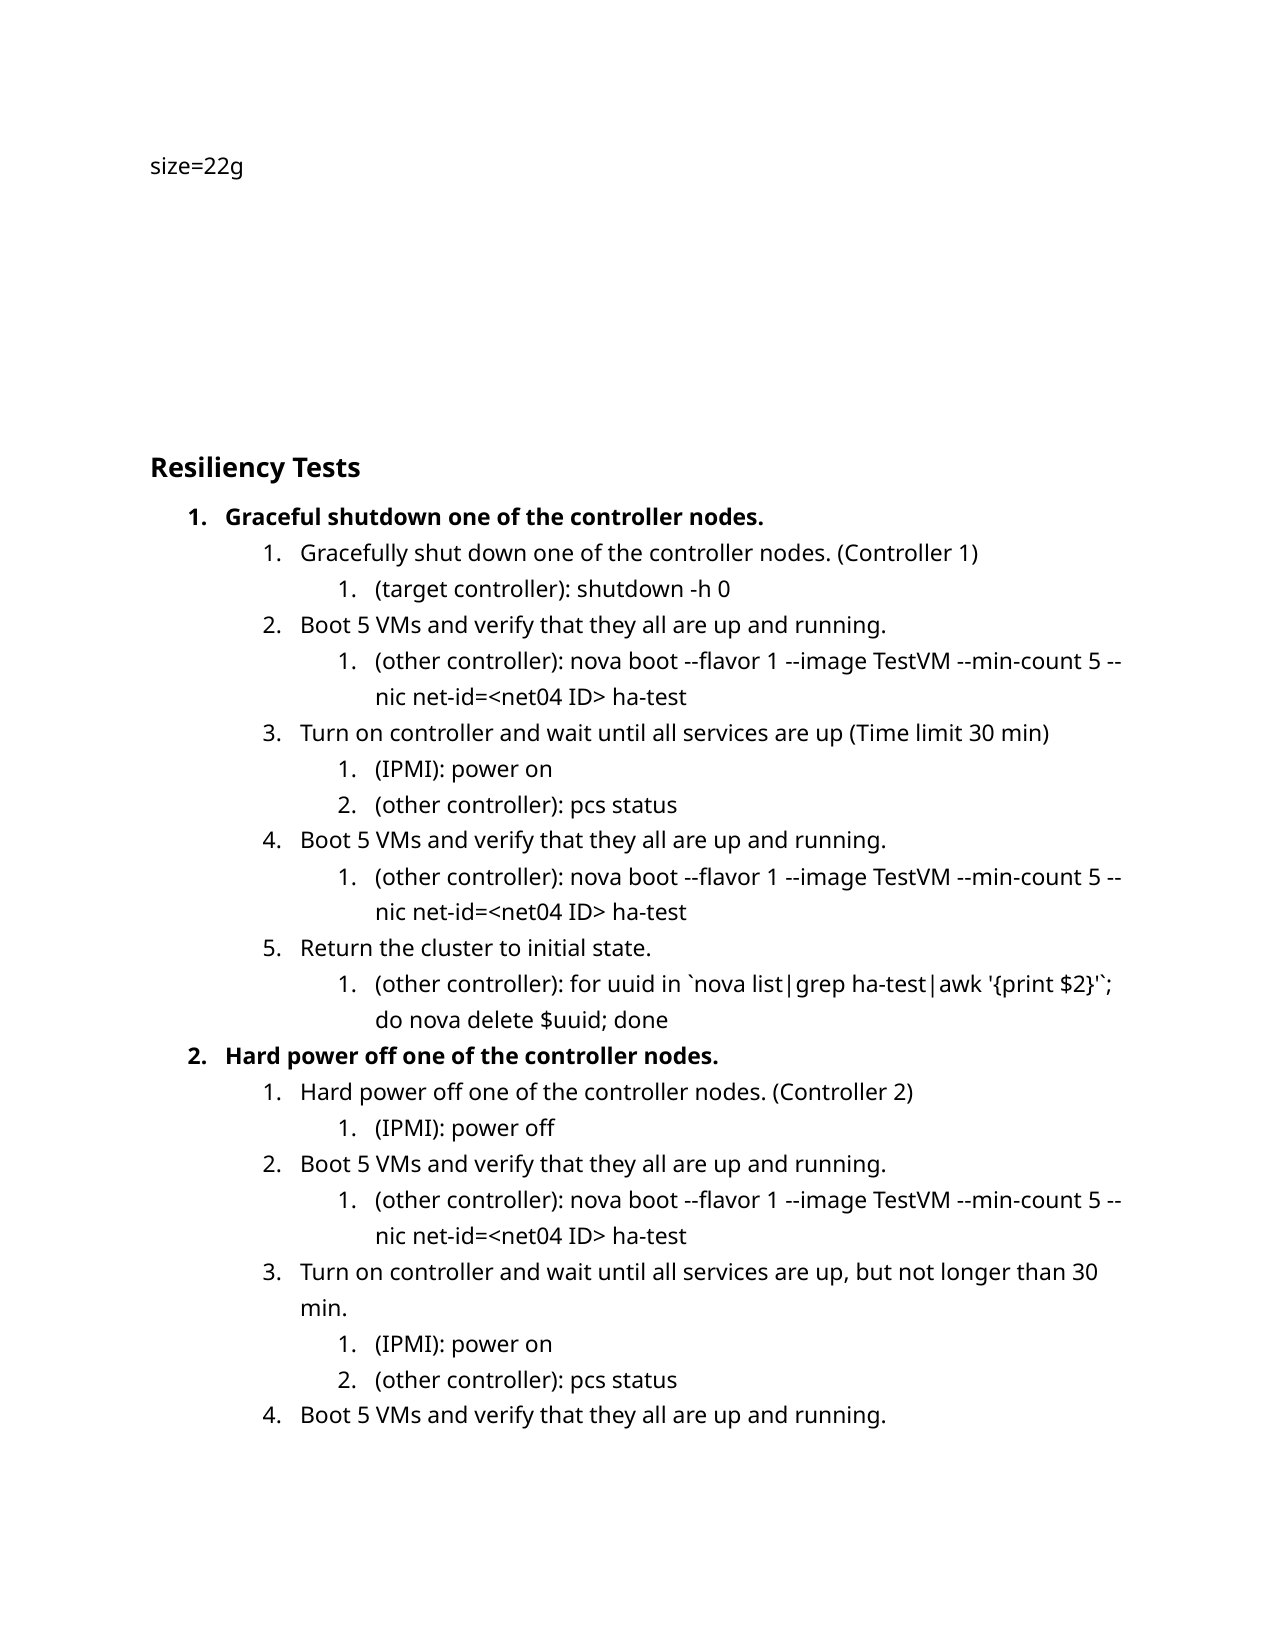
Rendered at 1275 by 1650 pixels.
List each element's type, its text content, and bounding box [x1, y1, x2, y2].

list Boot 5 VMs and verify that they all are up and running. [262, 609, 1125, 640]
list Boot 5 VMs and verify that they all are up and running. [262, 1399, 1125, 1431]
list Boot 5 VMs and verify that they all are up and running. [262, 1148, 1125, 1179]
list Return the cluster to initial state. [262, 932, 1125, 963]
list Hard power off one of the controller nodes. (Controller 2) [262, 1076, 1125, 1107]
list Turn on controller and wait until all services are up, but not longer than 30 min. [262, 1256, 1125, 1323]
list (other controller): nova boot --flavor 1 --image TestVM --min-count 5 --nic net-id=<net04 ID> ha-test [337, 860, 1125, 928]
list Turn on controller and wait until all services are up (Time limit 30 min) [262, 717, 1125, 748]
list (other controller): nova boot --flavor 1 --image TestVM --min-count 5 --nic net-id=<net04 ID> ha-test [337, 1184, 1125, 1251]
list (other controller): for uuid in `nova list|grep ha-test|awk '{print $2}'`; do nova delete $uuid; done [337, 968, 1125, 1035]
list (IPMI): power on [337, 1328, 1125, 1359]
list (other controller): nova boot --flavor 1 --image TestVM --min-count 5 --nic net-id=<net04 ID> ha-test [337, 645, 1125, 712]
list Gracefully shut down one of the controller nodes. (Controller 1) [262, 537, 1125, 568]
list (other controller): pcs status [337, 1363, 1125, 1395]
list (target controller): shutdown -h 0 [337, 573, 1125, 604]
list Boot 5 VMs and verify that they all are up and running. [262, 824, 1125, 856]
list (other controller): pcs status [337, 788, 1125, 820]
subtitle Resiliency Tests [150, 448, 1125, 485]
text size=22g [150, 150, 1125, 181]
list (IPMI): power off [337, 1112, 1125, 1143]
list (IPMI): power on [337, 753, 1125, 784]
list Graceful shutdown one of the controller nodes. [187, 501, 1125, 532]
list Hard power off one of the controller nodes. [187, 1040, 1125, 1071]
